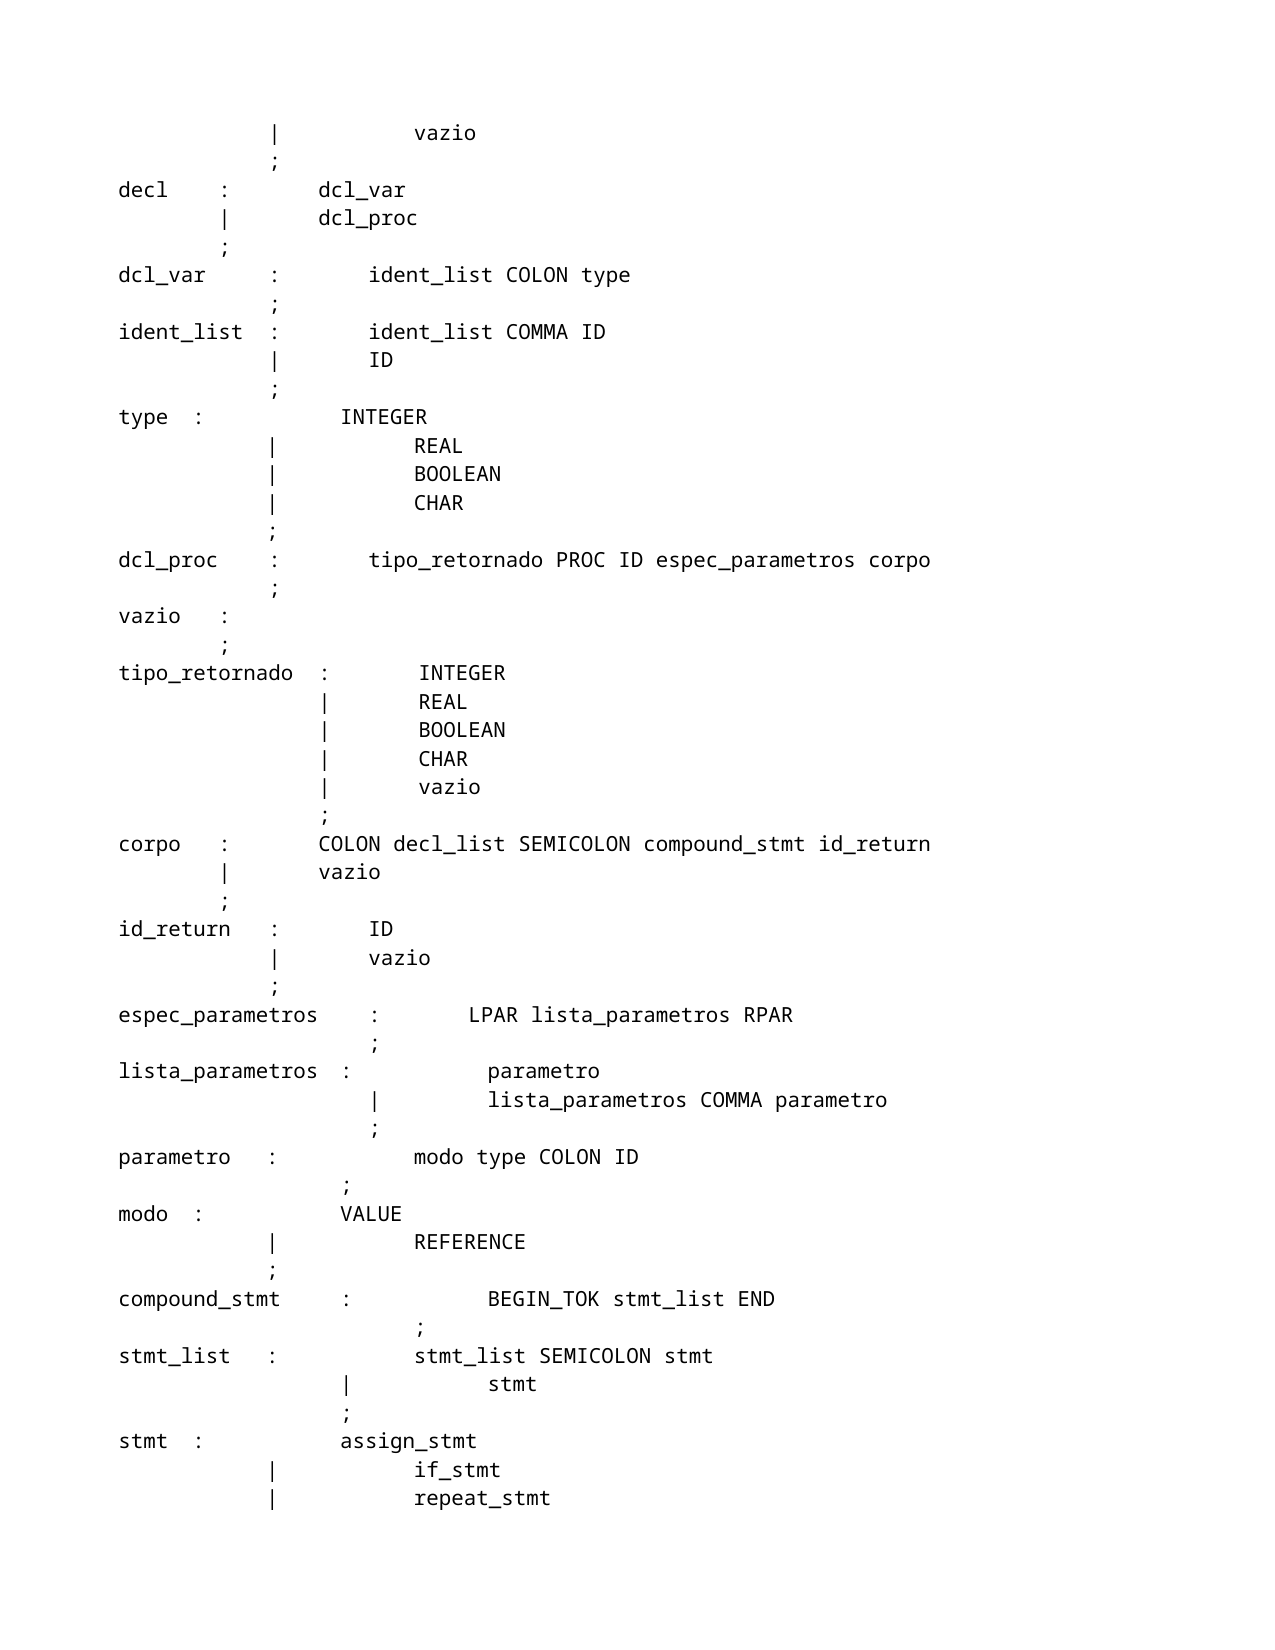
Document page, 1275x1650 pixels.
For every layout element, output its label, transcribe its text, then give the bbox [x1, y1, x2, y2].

text ; [118, 516, 1157, 545]
text | stmt [118, 1369, 1157, 1398]
text dcl_var : ident_list COLON type [118, 260, 1157, 289]
text ; [118, 886, 1157, 914]
text | repeat_stmt [118, 1483, 1157, 1512]
text ; [118, 1312, 1157, 1341]
text ; [118, 1170, 1157, 1199]
text stmt_list : stmt_list SEMICOLON stmt [118, 1341, 1157, 1369]
text | vazio [118, 857, 1157, 886]
text | REFERENCE [118, 1227, 1157, 1256]
text ; [118, 232, 1157, 260]
text | BOOLEAN [118, 715, 1157, 744]
text modo : VALUE [118, 1199, 1157, 1227]
text | CHAR [118, 488, 1157, 516]
text ; [118, 573, 1157, 602]
text tipo_retornado : INTEGER [118, 658, 1157, 687]
text stmt : assign_stmt [118, 1426, 1157, 1455]
text compound_stmt : BEGIN_TOK stmt_list END [118, 1284, 1157, 1312]
text dcl_proc : tipo_retornado PROC ID espec_parametros corpo [118, 545, 1157, 573]
text ; [118, 147, 1157, 175]
text ; [118, 1398, 1157, 1426]
text | vazio [118, 772, 1157, 801]
text | vazio [118, 943, 1157, 971]
text | BOOLEAN [118, 459, 1157, 488]
text vazio : [118, 602, 1157, 630]
text | CHAR [118, 744, 1157, 772]
text corpo : COLON decl_list SEMICOLON compound_stmt id_return [118, 829, 1157, 857]
text ; [118, 1028, 1157, 1057]
text ; [118, 289, 1157, 317]
text ; [118, 630, 1157, 658]
text ; [118, 801, 1157, 829]
text | ID [118, 346, 1157, 374]
text decl : dcl_var [118, 175, 1157, 203]
text | vazio [118, 118, 1157, 147]
text | REAL [118, 431, 1157, 459]
text lista_parametros : parametro [118, 1057, 1157, 1085]
text ; [118, 1256, 1157, 1284]
text parametro : modo type COLON ID [118, 1142, 1157, 1170]
text ; [118, 1113, 1157, 1142]
text | dcl_proc [118, 203, 1157, 232]
text | lista_parametros COMMA parametro [118, 1085, 1157, 1113]
text espec_parametros : LPAR lista_parametros RPAR [118, 1000, 1157, 1028]
text type : INTEGER [118, 402, 1157, 431]
text id_return : ID [118, 914, 1157, 943]
text ; [118, 971, 1157, 1000]
text | if_stmt [118, 1455, 1157, 1483]
text ident_list : ident_list COMMA ID [118, 317, 1157, 346]
text | REAL [118, 687, 1157, 715]
text ; [118, 374, 1157, 402]
